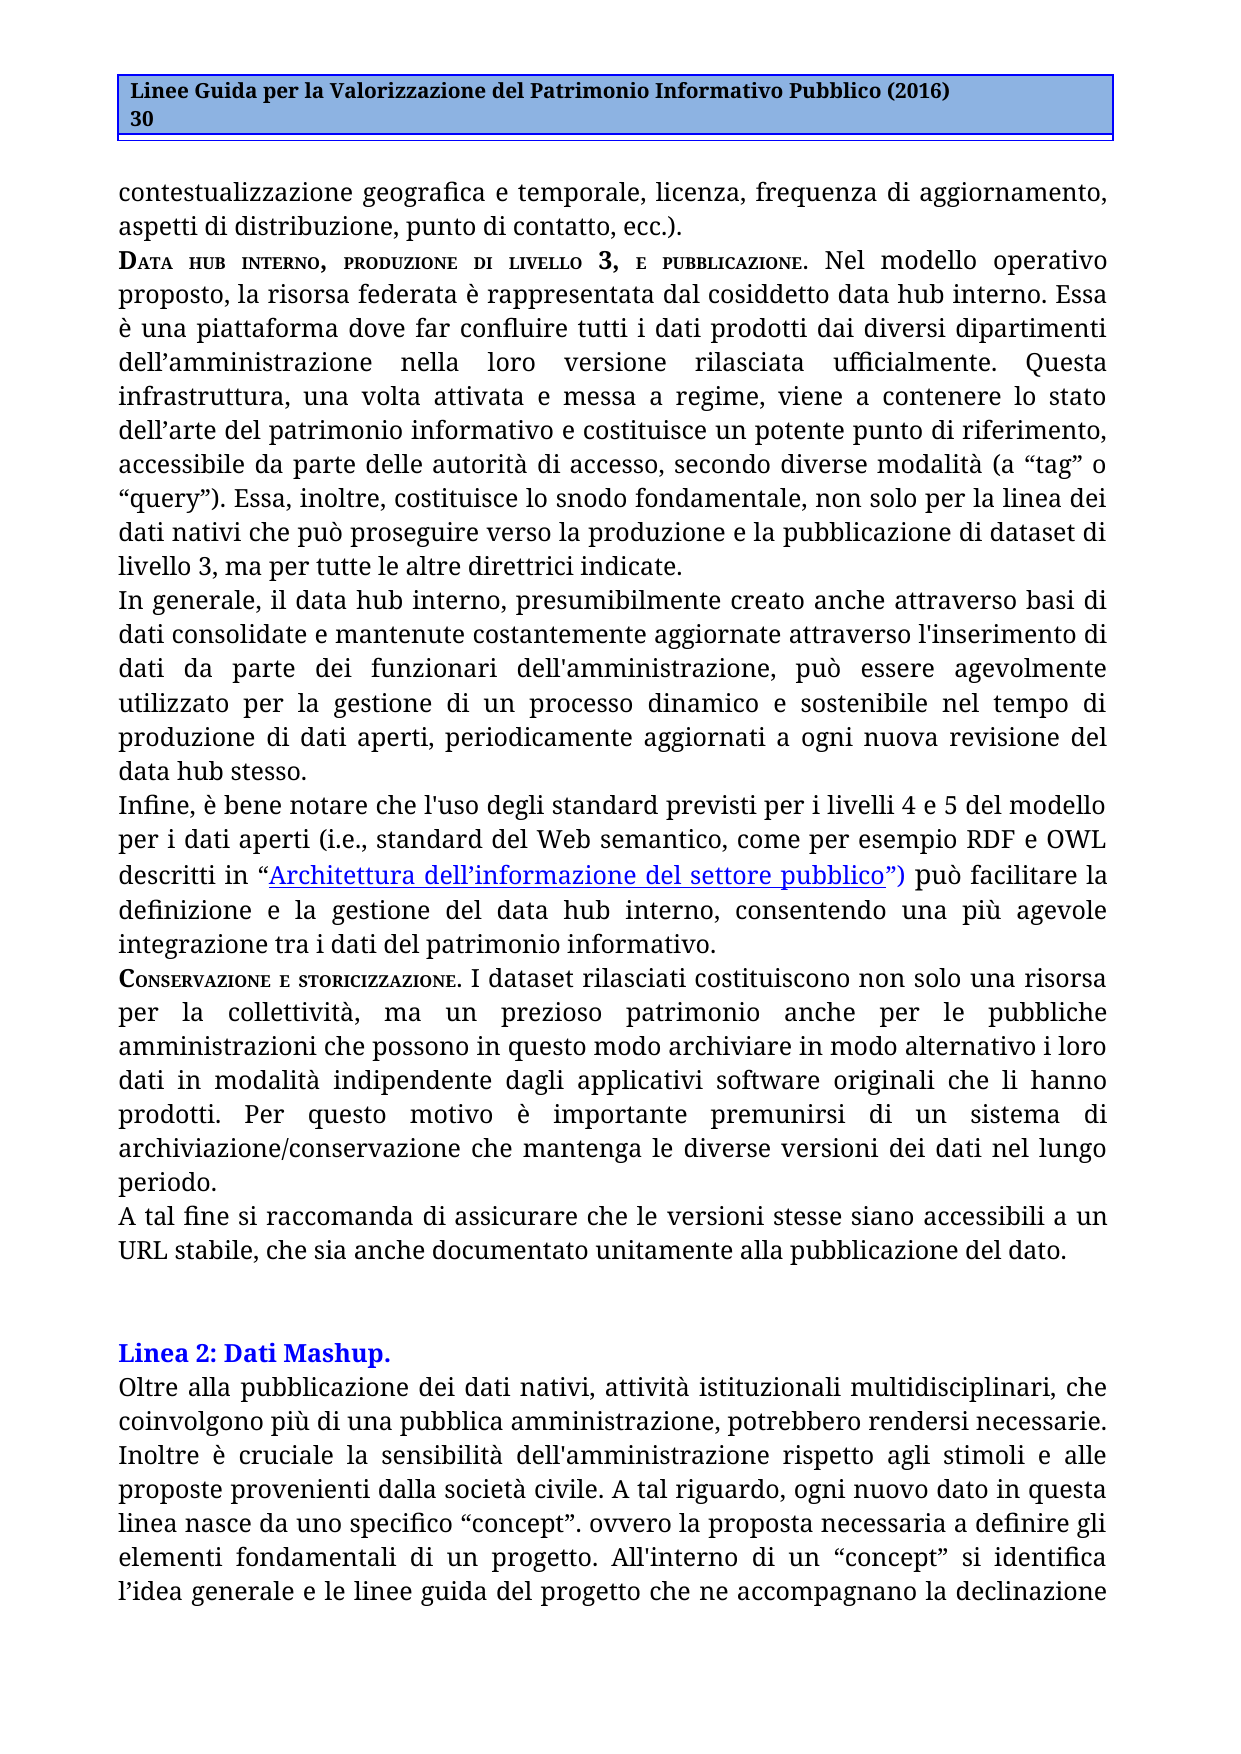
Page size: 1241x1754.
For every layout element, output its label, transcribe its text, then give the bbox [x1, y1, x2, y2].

text In generale, il data hub interno, presumibilmente creato anche attraverso basi di dati consolidate e mantenute costantemente aggiornate attraverso l'inserimento di dati da parte dei funzionari dell'amministrazione, può essere agevolmente utilizzato per la gestione di un processo dinamico e sostenibile nel tempo di produzione di dati aperti, periodicamente aggiornati a ogni nuova revisione del data hub stesso. [118, 583, 1108, 787]
text Infine, è bene notare che l'uso degli standard previsti per i livelli 4 e 5 del modello per i dati aperti (i.e., standard del Web semantico, come per esempio RDF e OWL descritti in “Architettura dell’informazione del settore pubblico”) può facilitare la definizione e la gestione del data hub interno, consentendo una più agevole integrazione tra i dati del patrimonio informativo. [118, 787, 1108, 961]
text contestualizzazione geografica e temporale, licenza, frequenza di aggiornamento, aspetti di distribuzione, punto di contatto, ecc.). [118, 174, 1108, 242]
text A tal fine si raccomanda di assicurare che le versioni stesse siano accessibili a un URL stabile, che sia anche documentato unitamente alla pubblicazione del dato. [118, 1199, 1108, 1267]
text Linea 2: Dati Mashup. [118, 1335, 1108, 1369]
text Conservazione e storicizzazione. I dataset rilasciati costituiscono non solo una risorsa per la collettività, ma un prezioso patrimonio anche per le pubbliche amministrazioni che possono in questo modo archiviare in modo alternativo i loro dati in modalità indipendente dagli applicativi software originali che li hanno prodotti. Per questo motivo è importante premunirsi di un sistema di archiviazione/conservazione che mantenga le diverse versioni dei dati nel lungo periodo. [118, 961, 1108, 1199]
text Oltre alla pubblicazione dei dati nativi, attività istituzionali multidisciplinari, che coinvolgono più di una pubblica amministrazione, potrebbero rendersi necessarie. Inoltre è cruciale la sensibilità dell'amministrazione rispetto agli stimoli e alle proposte provenienti dalla società civile. A tal riguardo, ogni nuovo dato in questa linea nasce da uno specifico “concept”. ovvero la proposta necessaria a definire gli elementi fondamentali di un progetto. All'interno di un “concept” si identifica l’idea generale e le linee guida del progetto che ne accompagnano la declinazione [118, 1369, 1108, 1608]
text Data hub interno, produzione di livello 3, e pubblicazione. Nel modello operativo proposto, la risorsa federata è rappresentata dal cosiddetto data hub interno. Essa è una piattaforma dove far confluire tutti i dati prodotti dai diversi dipartimenti dell’amministrazione nella loro versione rilasciata ufficialmente. Questa infrastruttura, una volta attivata e messa a regime, viene a contenere lo stato dell’arte del patrimonio informativo e costituisce un potente punto di riferimento, accessibile da parte delle autorità di accesso, secondo diverse modalità (a “tag” o “query”). Essa, inoltre, costituisce lo snodo fondamentale, non solo per la linea dei dati nativi che può proseguire verso la produzione e la pubblicazione di dataset di livello 3, ma per tutte le altre direttrici indicate. [118, 242, 1108, 583]
